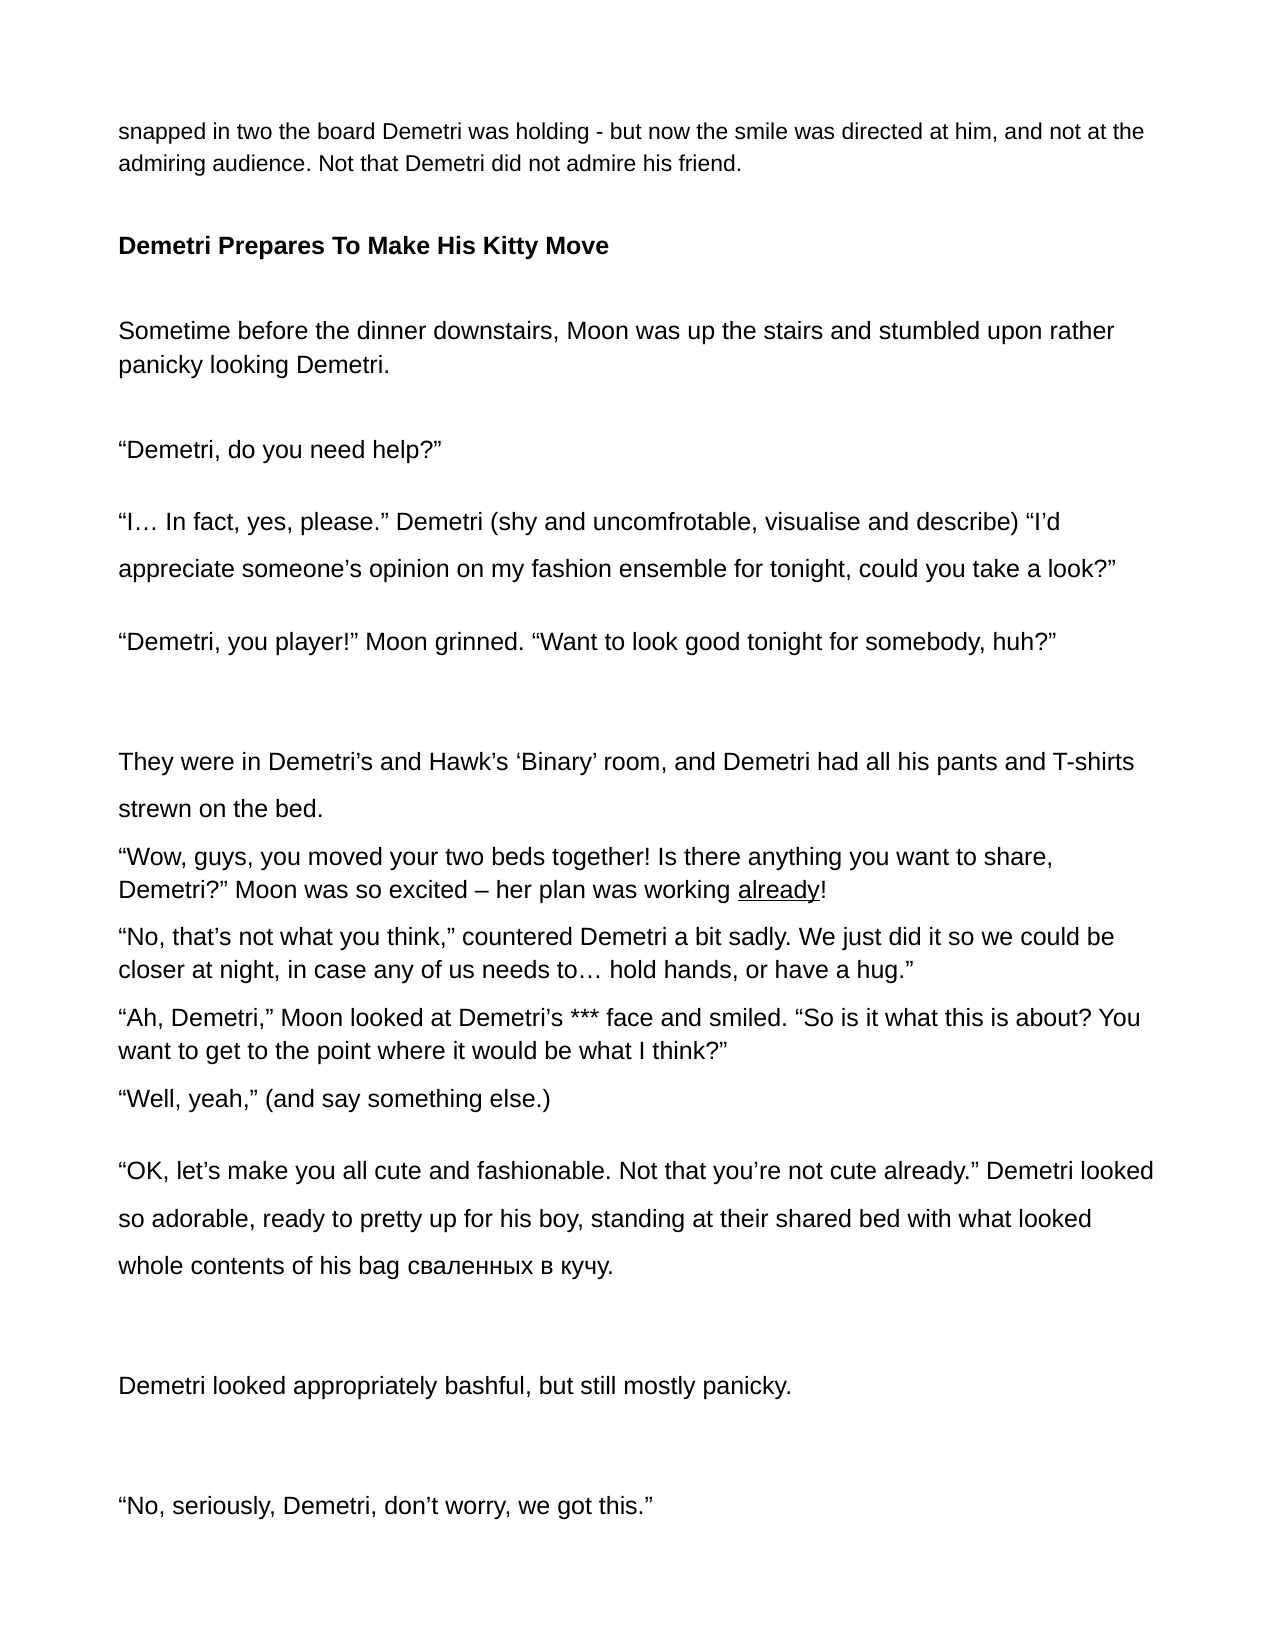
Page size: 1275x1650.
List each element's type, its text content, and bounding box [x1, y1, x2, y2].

text “Demetri, do you need help?” [118, 435, 1157, 463]
text They were in Demetri’s and Hawk’s ‘Binary’ room, and Demetri had all his pants and T-shirts strewn on the bed. [118, 747, 1157, 823]
text “I… In fact, yes, please.” Demetri (shy and uncomfrotable, visualise and describe) “I’d appreciate someone’s opinion on my fashion ensemble for tonight, could you take a look?” [118, 507, 1157, 583]
text “No, seriously, Demetri, don’t worry, we got this.” [118, 1491, 1157, 1520]
text “No, that’s not what you think,” countered Demetri a bit sadly. We just did it so we could be closer at night, in case any of us needs to… hold hands, or have a hug.” [118, 922, 1157, 984]
text “Ah, Demetri,” Moon looked at Demetri’s *** face and smiled. “So is it what this is about? You want to get to the point where it would be what I think?” [118, 1003, 1157, 1065]
text “OK, let’s make you all cute and fashionable. Not that you’re not cute already.” Demetri looked so adorable, ready to pretty up for his boy, standing at their shared bed with what looked whole contents of his bag сваленных в кучу. [118, 1156, 1157, 1280]
text “Well, yeah,” (and say something else.) [118, 1083, 1157, 1112]
text “Wow, guys, you moved your two beds together! Is there anything you want to share, Demetri?” Moon was so excited – her plan was working already! [118, 842, 1157, 903]
text Demetri Prepares To Make His Kitty Move [118, 231, 1157, 260]
text “Demetri, you player!” Moon grinned. “Want to look good tonight for somebody, huh?” [118, 627, 1157, 656]
text Demetri looked appropriately bashful, but still mostly panicky. [118, 1371, 1157, 1400]
text snapped in two the board Demetri was holding - but now the smile was directed at him, and not at the admiring audience. Not that Demetri did not admire his friend. [118, 118, 1157, 176]
text Sometime before the dinner downstairs, Moon was up the stairs and stumbled upon rather panicky looking Demetri. [118, 316, 1157, 379]
